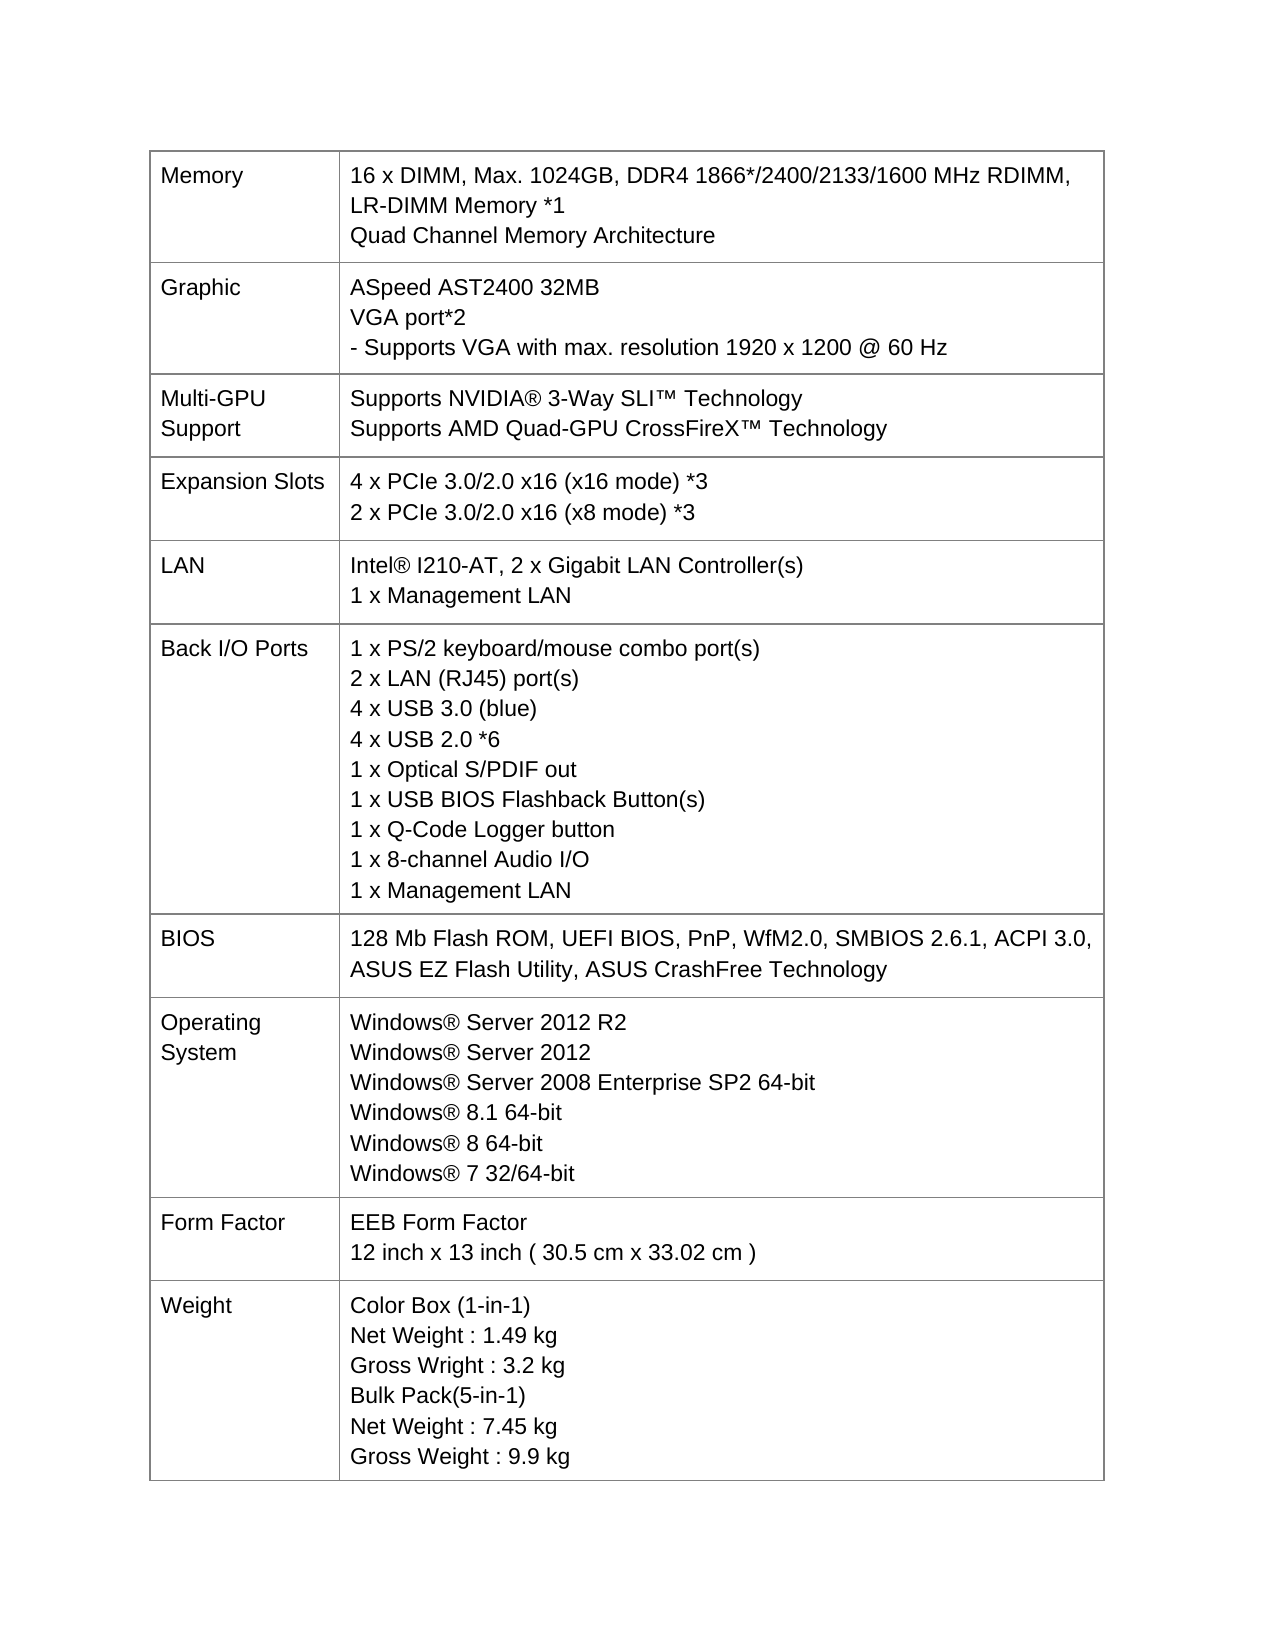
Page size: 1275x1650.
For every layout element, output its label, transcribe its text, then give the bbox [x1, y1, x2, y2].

table_cell BIOS [151, 915, 339, 997]
table_cell 4 x PCIe 3.0/2.0 x16 (x16 mode) *3 2 x PCIe 3.0/2.0 x16 (x8 mode) *3 [340, 458, 1103, 539]
table_cell Color Box (1-in-1) Net Weight : 1.49 kg Gross Wright : 3.2 kg Bulk Pack(5-in-1) Net Weight : 7.45 kg Gross Weight : 9.9 kg [340, 1281, 1103, 1479]
table_cell 1 x PS/2 keyboard/mouse combo port(s) 2 x LAN (RJ45) port(s) 4 x USB 3.0 (blue) 4 x USB 2.0 *6 1 x Optical S/PDIF out 1 x USB BIOS Flashback Button(s) 1 x Q-Code Logger button 1 x 8-channel Audio I/O 1 x Management LAN [340, 625, 1103, 913]
table_cell LAN [151, 541, 339, 623]
table_cell Expansion Slots [151, 458, 339, 539]
table_cell EEB Form Factor 12 inch x 13 inch ( 30.5 cm x 33.02 cm ) [340, 1198, 1103, 1280]
table_cell Windows® Server 2012 R2 Windows® Server 2012 Windows® Server 2008 Enterprise SP2 64-bit Windows® 8.1 64-bit Windows® 8 64-bit Windows® 7 32/64-bit [340, 998, 1103, 1196]
table_cell Form Factor [151, 1198, 339, 1280]
table_cell Operating System [151, 998, 339, 1196]
table_cell Intel® I210-AT, 2 x Gigabit LAN Controller(s) 1 x Management LAN [340, 541, 1103, 623]
table_cell Weight [151, 1281, 339, 1479]
table_cell 16 x DIMM, Max. 1024GB, DDR4 1866*/2400/2133/1600 MHz RDIMM, LR-DIMM Memory *1 Quad Channel Memory Architecture [340, 152, 1103, 261]
table_cell 128 Mb Flash ROM, UEFI BIOS, PnP, WfM2.0, SMBIOS 2.6.1, ACPI 3.0, ASUS EZ Flash Utility, ASUS CrashFree Technology [340, 915, 1103, 997]
table_cell Back I/O Ports [151, 625, 339, 913]
table_cell Memory [151, 152, 339, 261]
table_cell Graphic [151, 263, 339, 373]
table_cell Supports NVIDIA® 3-Way SLI™ Technology Supports AMD Quad-GPU CrossFireX™ Technology [340, 375, 1103, 456]
table_cell ASpeed AST2400 32MB VGA port*2 - Supports VGA with max. resolution 1920 x 1200 @ 60 Hz [340, 263, 1103, 373]
table_cell Multi-GPU Support [151, 375, 339, 456]
